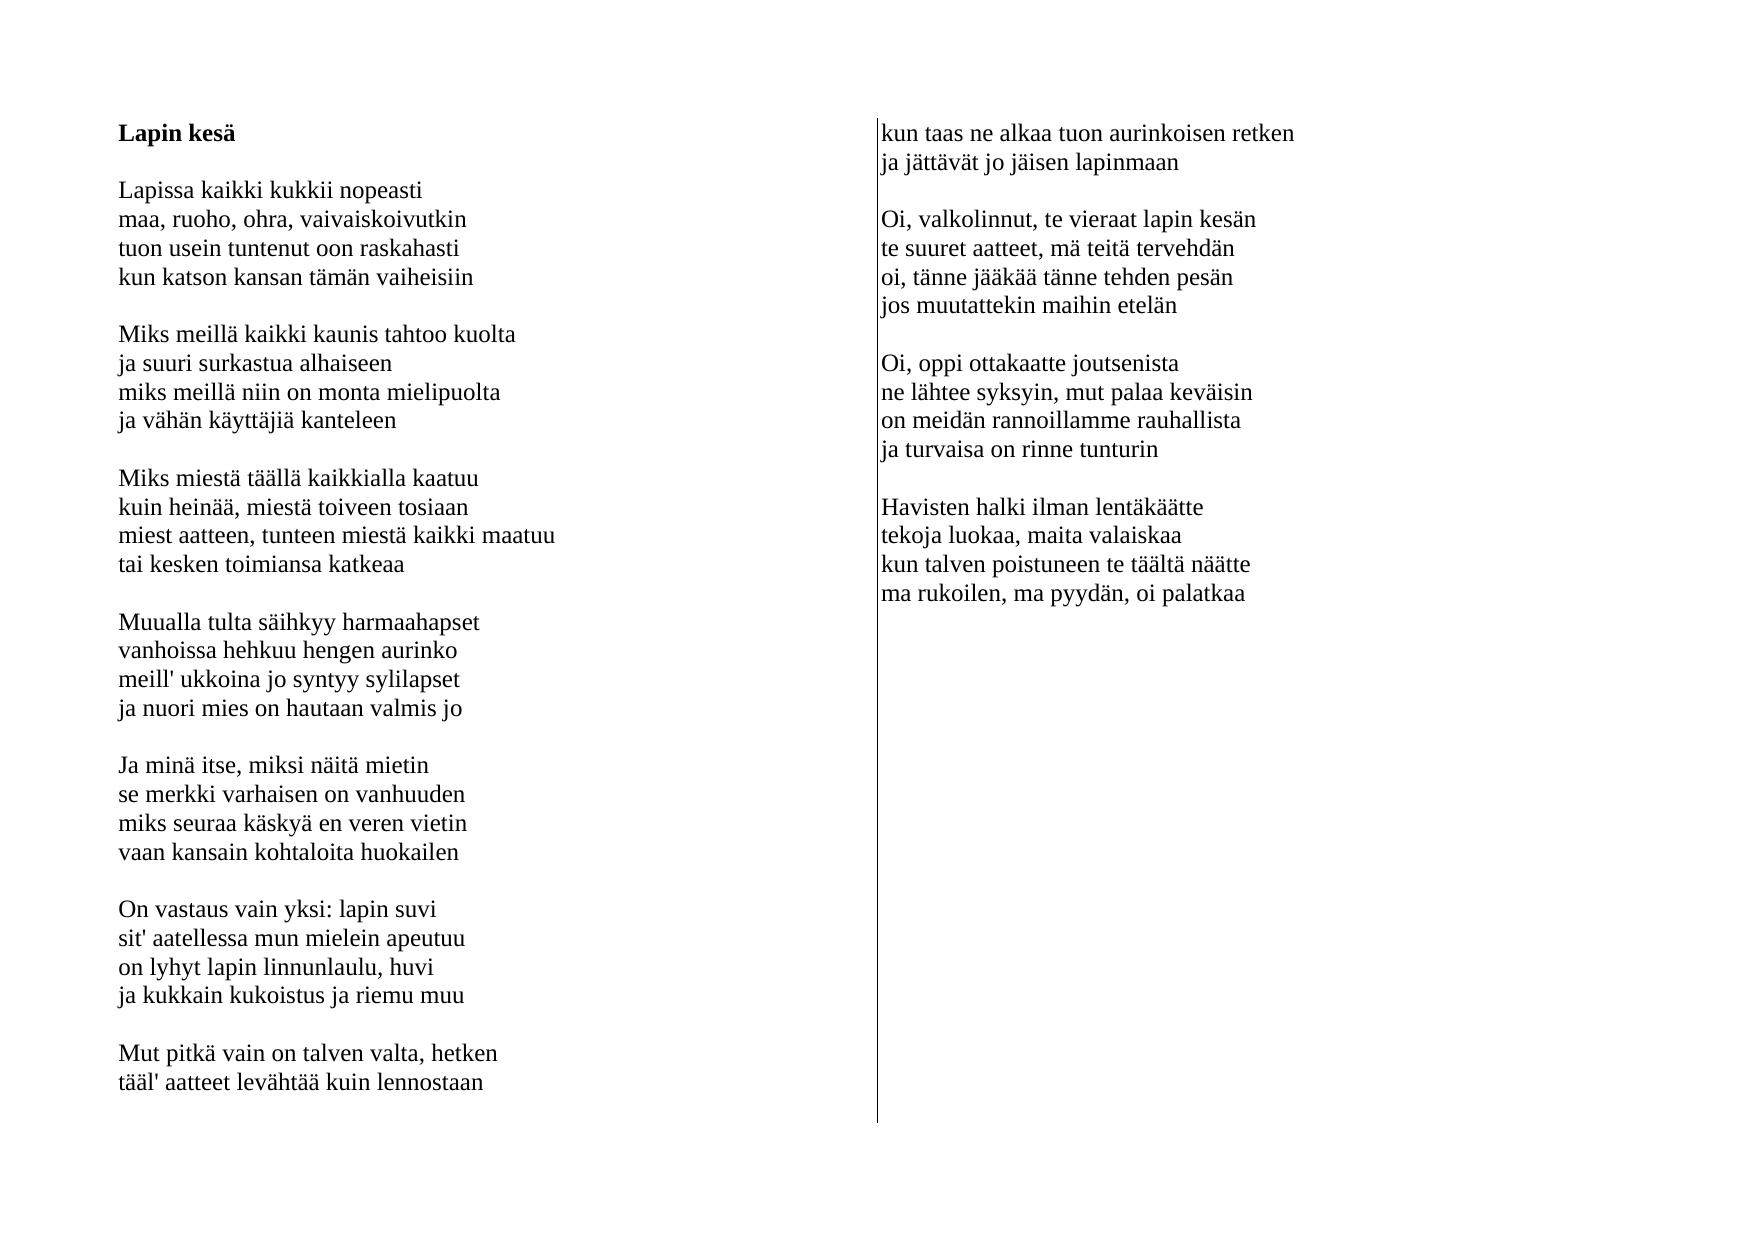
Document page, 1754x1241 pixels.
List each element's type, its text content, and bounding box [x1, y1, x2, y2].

text on lyhyt lapin linnunlaulu, huvi [118, 952, 873, 981]
text Oi, valkolinnut, te vieraat lapin kesän [881, 204, 1636, 233]
text oi, tänne jääkää tänne tehden pesän [881, 262, 1636, 291]
text ma rukoilen, ma pyydän, oi palatkaa [881, 578, 1636, 607]
text tuon usein tuntenut oon raskahasti [118, 233, 873, 262]
text Lapin kesä [118, 118, 873, 147]
text te suuret aatteet, mä teitä tervehdän [881, 233, 1636, 262]
text kun taas ne alkaa tuon aurinkoisen retken [881, 118, 1636, 147]
text Ja minä itse, miksi näitä mietin [118, 751, 873, 779]
text Lapissa kaikki kukkii nopeasti [118, 176, 873, 204]
text miks seuraa käskyä en veren vietin [118, 808, 873, 837]
text meill' ukkoina jo syntyy sylilapset [118, 664, 873, 693]
text tekoja luokaa, maita valaiskaa [881, 521, 1636, 549]
text ja suuri surkastua alhaiseen [118, 348, 873, 377]
text tai kesken toimiansa katkeaa [118, 549, 873, 578]
text On vastaus vain yksi: lapin suvi [118, 894, 873, 923]
text ja nuori mies on hautaan valmis jo [118, 693, 873, 722]
text Havisten halki ilman lentäkäätte [881, 492, 1636, 521]
text ne lähtee syksyin, mut palaa keväisin [881, 377, 1636, 406]
text Miks meillä kaikki kaunis tahtoo kuolta [118, 319, 873, 348]
text ja turvaisa on rinne tunturin [881, 434, 1636, 463]
text tääl' aatteet levähtää kuin lennostaan [118, 1067, 873, 1096]
text Mut pitkä vain on talven valta, hetken [118, 1038, 873, 1067]
text ja jättävät jo jäisen lapinmaan [881, 147, 1636, 176]
text ja vähän käyttäjiä kanteleen [118, 406, 873, 434]
text kuin heinää, miestä toiveen tosiaan [118, 492, 873, 521]
text sit' aatellessa mun mielein apeutuu [118, 923, 873, 952]
text Muualla tulta säihkyy harmaahapset [118, 607, 873, 636]
text miks meillä niin on monta mielipuolta [118, 377, 873, 406]
text se merkki varhaisen on vanhuuden [118, 779, 873, 808]
text maa, ruoho, ohra, vaivaiskoivutkin [118, 204, 873, 233]
text Oi, oppi ottakaatte joutsenista [881, 348, 1636, 377]
text kun talven poistuneen te täältä näätte [881, 549, 1636, 578]
text vanhoissa hehkuu hengen aurinko [118, 636, 873, 664]
text miest aatteen, tunteen miestä kaikki maatuu [118, 521, 873, 549]
text jos muutattekin maihin etelän [881, 291, 1636, 319]
text kun katson kansan tämän vaiheisiin [118, 262, 873, 291]
text Miks miestä täällä kaikkialla kaatuu [118, 463, 873, 492]
text vaan kansain kohtaloita huokailen [118, 837, 873, 866]
text ja kukkain kukoistus ja riemu muu [118, 981, 873, 1009]
text on meidän rannoillamme rauhallista [881, 406, 1636, 434]
